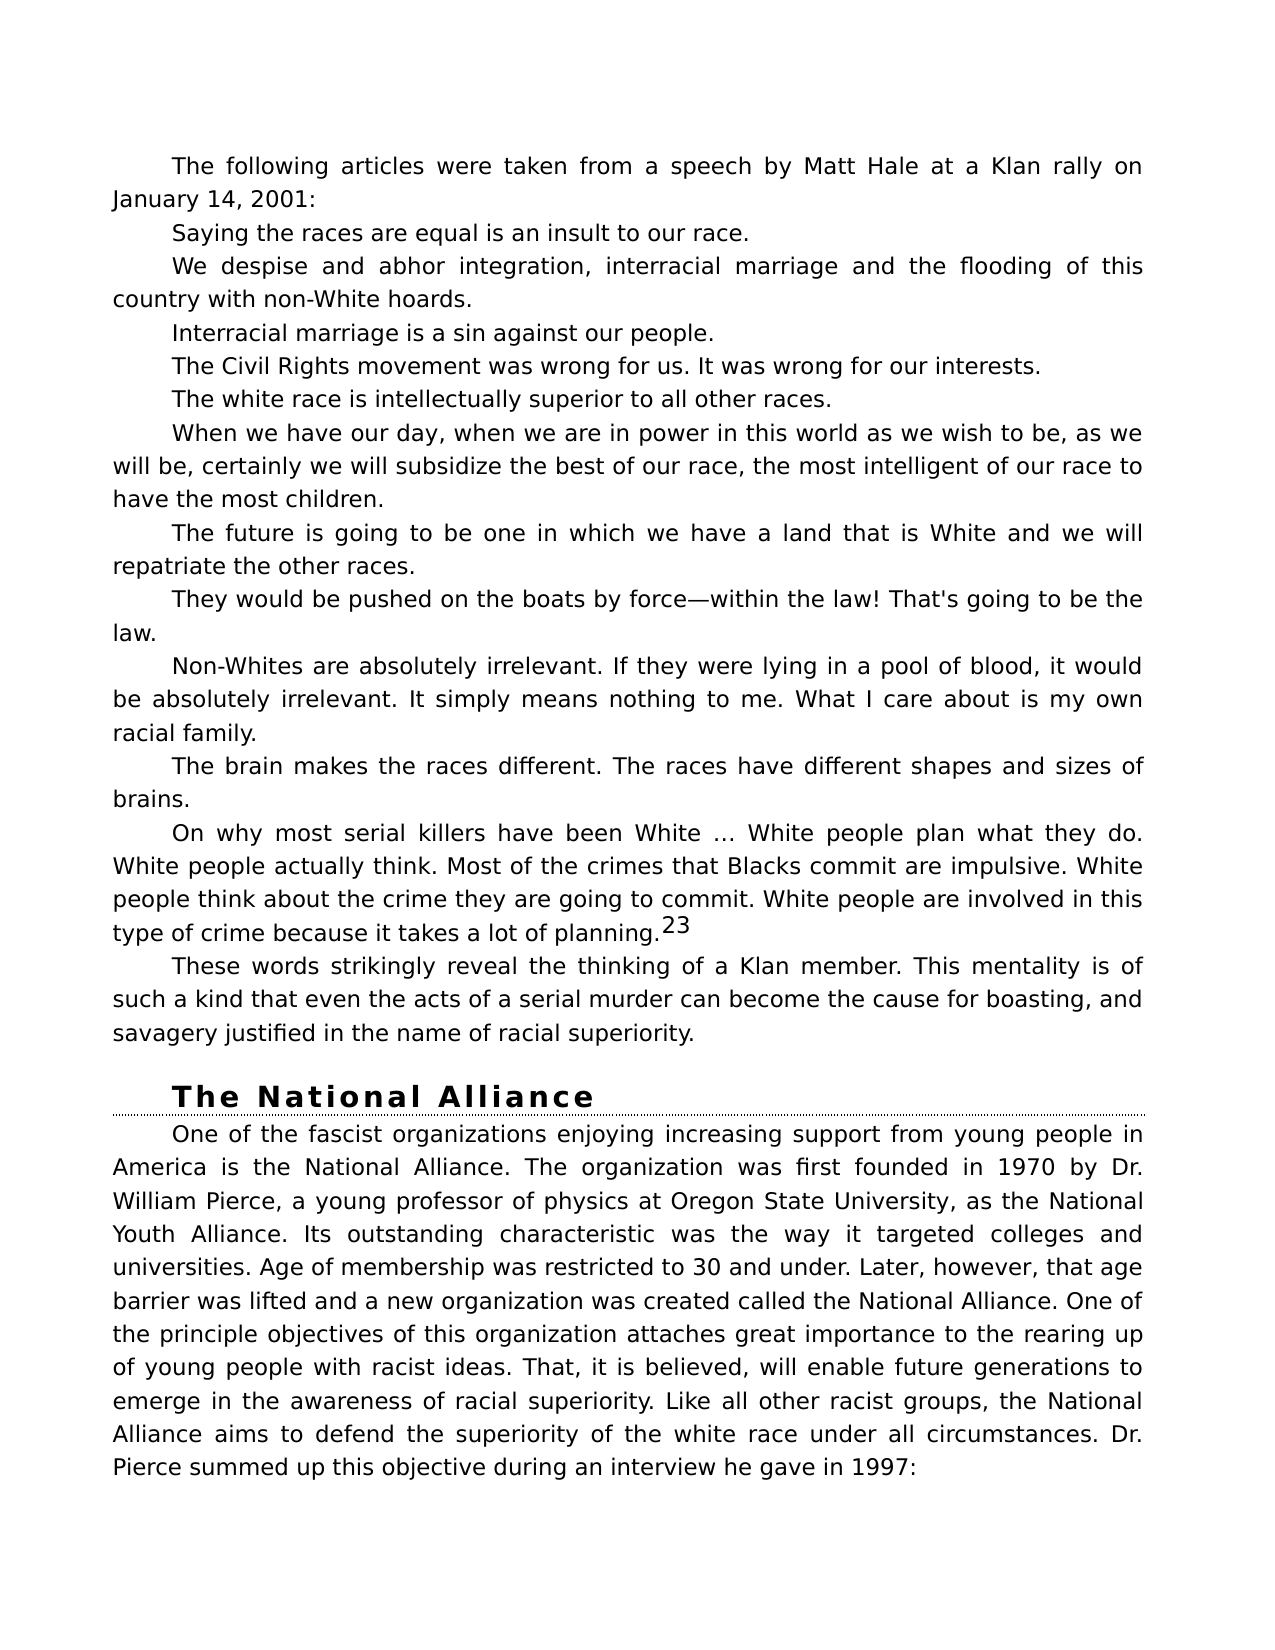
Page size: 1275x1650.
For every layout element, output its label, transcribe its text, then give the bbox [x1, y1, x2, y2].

text The white race is intellectually superior to all other races. [112, 381, 1145, 414]
text One of the fascist organizations enjoying increasing support from young people in America is the National Alliance. The organization was first founded in 1970 by Dr. William Pierce, a young professor of physics at Oregon State University, as the National Youth Alliance. Its outstanding characteristic was the way it targeted colleges and universities. Age of membership was restricted to 30 and under. Later, however, that age barrier was lifted and a new organization was created called the National Alliance. One of the principle objectives of this organization attaches great importance to the rearing up of young people with racist ideas. That, it is believed, will enable future generations to emerge in the awareness of racial superiority. Like all other racist groups, the National Alliance aims to defend the superiority of the white race under all circumstances. Dr. Pierce summed up this objective during an interview he gave in 1997: [112, 1116, 1145, 1482]
text The Civil Rights movement was wrong for us. It was wrong for our interests. [112, 348, 1145, 381]
text We despise and abhor integration, interracial marriage and the flooding of this country with non-White hoards. [112, 248, 1145, 314]
text When we have our day, when we are in power in this world as we wish to be, as we will be, certainly we will subsidize the best of our race, the most intelligent of our race to have the most children. [112, 414, 1145, 514]
text The brain makes the races different. The races have different shapes and sizes of brains. [112, 748, 1145, 814]
text On why most serial killers have been White … White people plan what they do. White people actually think. Most of the crimes that Blacks commit are impulsive. White people think about the crime they are going to commit. White people are involved in this type of crime because it takes a lot of planning.23 [112, 814, 1145, 948]
text The following articles were taken from a speech by Matt Hale at a Klan rally on January 14, 2001: [112, 148, 1145, 214]
text The National Alliance [112, 1081, 1145, 1116]
text These words strikingly reveal the thinking of a Klan member. This mentality is of such a kind that even the acts of a serial murder can become the cause for boasting, and savagery justified in the name of racial superiority. [112, 948, 1145, 1048]
text Non-Whites are absolutely irrelevant. If they were lying in a pool of blood, it would be absolutely irrelevant. It simply means nothing to me. What I care about is my own racial family. [112, 648, 1145, 748]
text Saying the races are equal is an insult to our race. [112, 214, 1145, 248]
text The future is going to be one in which we have a land that is White and we will repatriate the other races. [112, 514, 1145, 581]
text Interracial marriage is a sin against our people. [112, 314, 1145, 348]
text They would be pushed on the boats by force—within the law! That's going to be the law. [112, 581, 1145, 648]
